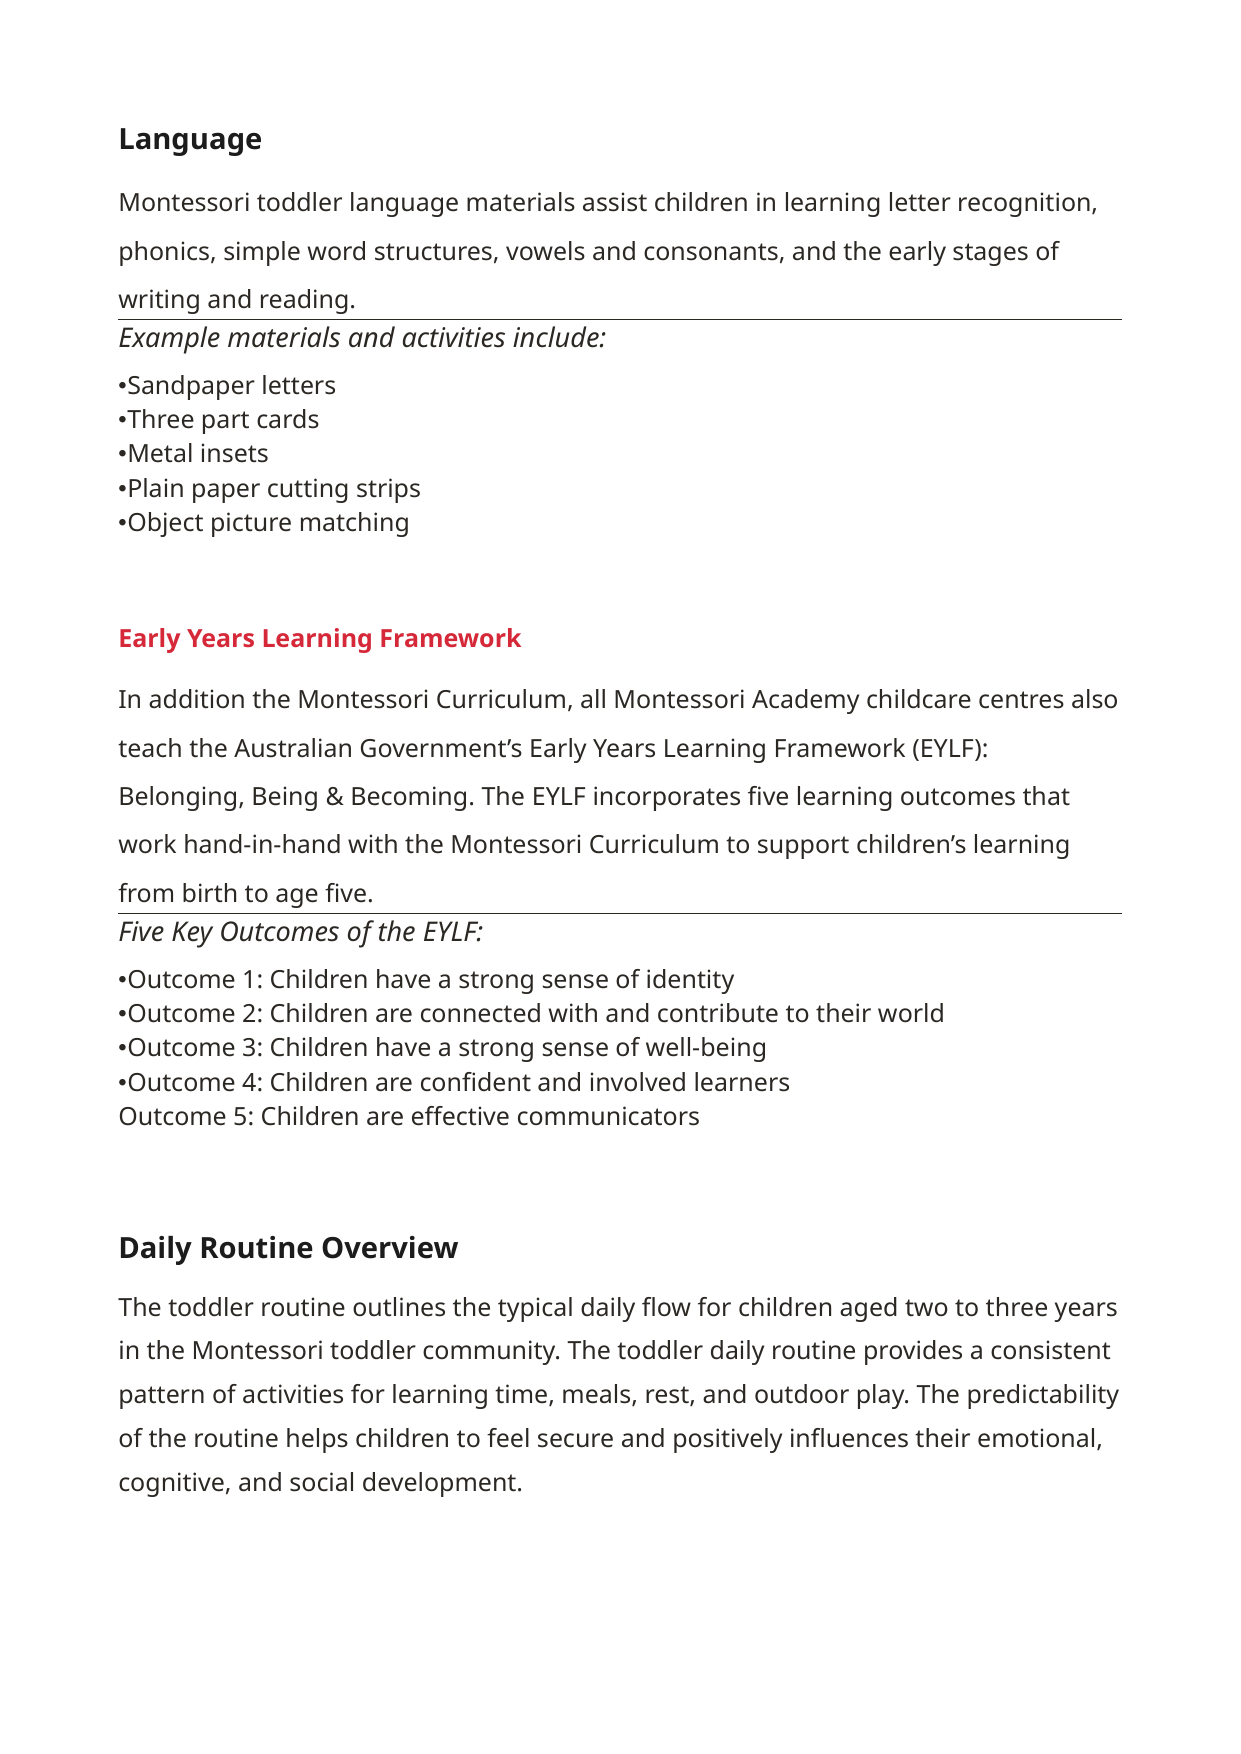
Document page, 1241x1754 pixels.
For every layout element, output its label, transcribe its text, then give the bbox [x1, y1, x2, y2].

text Montessori toddler language materials assist children in learning letter recognition, phonics, simple word structures, vowels and consonants, and the early stages of writing and reading. [118, 170, 1122, 319]
subtitle Daily Routine Overview [118, 1227, 1122, 1267]
text In addition the Montessori Curriculum, all Montessori Academy childcare centres also teach the Australian Government’s Early Years Learning Framework (EYLF): Belonging, Being & Becoming. The EYLF incorporates five learning outcomes that work hand-in-hand with the Montessori Curriculum to support children’s learning from birth to age five. [118, 667, 1122, 913]
list Metal insets [118, 436, 1122, 470]
list Outcome 2: Children are connected with and contribute to their world [118, 996, 1122, 1030]
text Five Key Outcomes of the EYLF: [118, 914, 1122, 949]
subtitle Language [118, 118, 1122, 158]
list Three part cards [118, 402, 1122, 436]
list Outcome 4: Children are confident and involved learners [118, 1064, 1122, 1098]
list Object picture matching [118, 504, 1122, 538]
text The toddler routine outlines the typical daily flow for children aged two to three years in the Montessori toddler community. The toddler daily routine provides a consistent pattern of activities for learning time, meals, rest, and outdoor play. The predictability of the routine helps children to feel secure and positively influences their emotional, cognitive, and social development. [118, 1279, 1122, 1498]
list Outcome 1: Children have a strong sense of identity [118, 962, 1122, 996]
list Outcome 3: Children have a strong sense of well-being [118, 1030, 1122, 1064]
list Plain paper cutting strips [118, 470, 1122, 504]
subtitle Early Years Learning Framework [118, 621, 1122, 655]
list Sandpaper letters [118, 368, 1122, 402]
text Example materials and activities include: [118, 320, 1122, 356]
text Outcome 5: Children are effective communicators [118, 1098, 1122, 1132]
